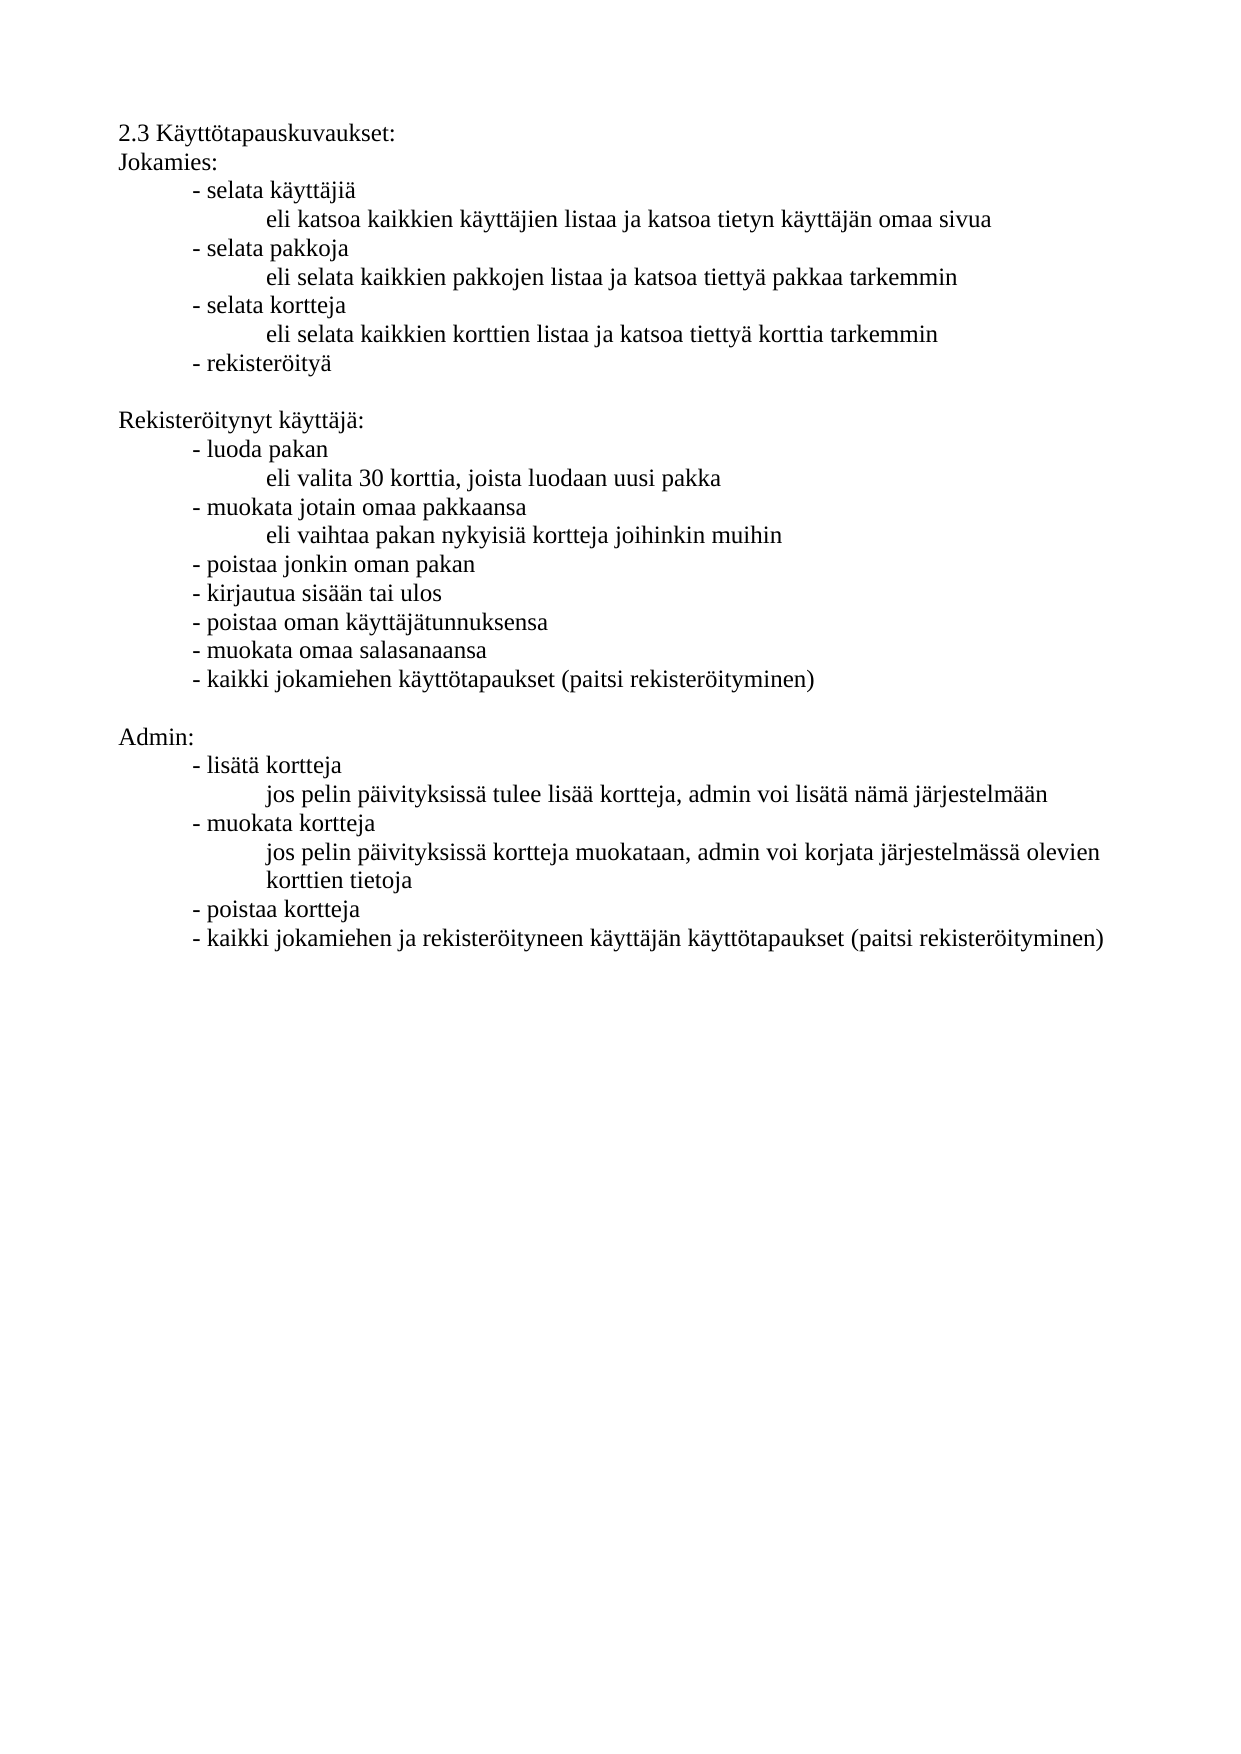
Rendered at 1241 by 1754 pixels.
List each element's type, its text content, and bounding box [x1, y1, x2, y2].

text eli valita 30 korttia, joista luodaan uusi pakka [118, 463, 1122, 492]
text - kaikki jokamiehen ja rekisteröityneen käyttäjän käyttötapaukset (paitsi rekisteröityminen) [118, 923, 1122, 952]
text Rekisteröitynyt käyttäjä: [118, 406, 1122, 434]
text - selata pakkoja [118, 233, 1122, 262]
text - poistaa jonkin oman pakan [118, 549, 1122, 578]
text - muokata jotain omaa pakkaansa [118, 492, 1122, 521]
text jos pelin päivityksissä kortteja muokataan, admin voi korjata järjestelmässä olevien [118, 837, 1122, 866]
text - poistaa kortteja [118, 894, 1122, 923]
text - selata kortteja [118, 291, 1122, 319]
text Jokamies: [118, 147, 1122, 176]
text - rekisteröityä [118, 348, 1122, 377]
text eli katsoa kaikkien käyttäjien listaa ja katsoa tietyn käyttäjän omaa sivua [118, 204, 1122, 233]
text - kirjautua sisään tai ulos [118, 578, 1122, 607]
text korttien tietoja [118, 866, 1122, 894]
text - muokata omaa salasanaansa [118, 636, 1122, 664]
text - poistaa oman käyttäjätunnuksensa [118, 607, 1122, 636]
text eli vaihtaa pakan nykyisiä kortteja joihinkin muihin [118, 521, 1122, 549]
text - kaikki jokamiehen käyttötapaukset (paitsi rekisteröityminen) [118, 664, 1122, 693]
text Admin: [118, 722, 1122, 751]
text - muokata kortteja [118, 808, 1122, 837]
text - luoda pakan [118, 434, 1122, 463]
text 2.3 Käyttötapauskuvaukset: [118, 118, 1122, 147]
text - lisätä kortteja [118, 751, 1122, 779]
text - selata käyttäjiä [118, 176, 1122, 204]
text eli selata kaikkien korttien listaa ja katsoa tiettyä korttia tarkemmin [118, 319, 1122, 348]
text eli selata kaikkien pakkojen listaa ja katsoa tiettyä pakkaa tarkemmin [118, 262, 1122, 291]
text jos pelin päivityksissä tulee lisää kortteja, admin voi lisätä nämä järjestelmään [118, 779, 1122, 808]
